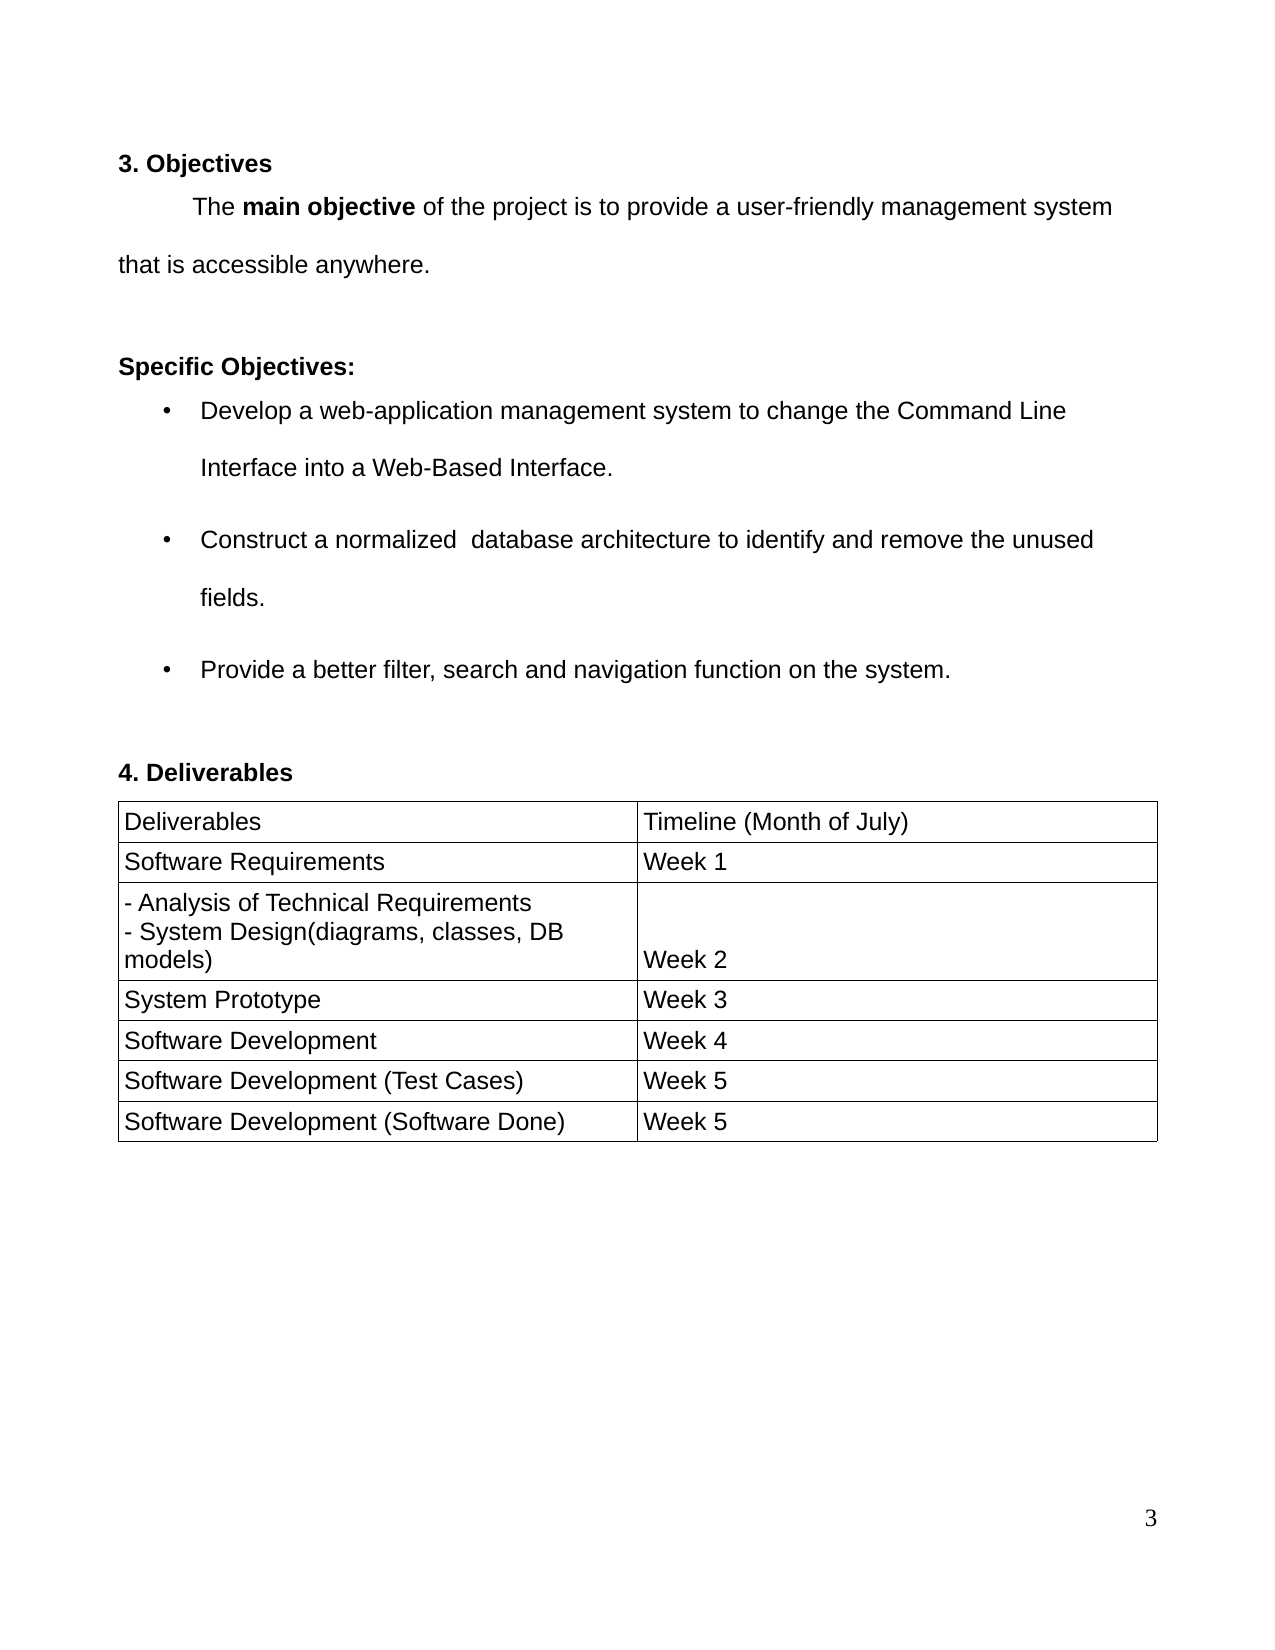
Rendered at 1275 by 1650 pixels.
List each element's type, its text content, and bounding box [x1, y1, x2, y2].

table_cell Week 4 [638, 1021, 1157, 1060]
table_cell Software Requirements [119, 843, 637, 882]
list Provide a better filter, search and navigation function on the system. [163, 655, 1157, 684]
text The main objective of the project is to provide a user-friendly management system that is accessible anywhere. [118, 192, 1157, 278]
table_cell Software Development [119, 1021, 637, 1060]
table_cell Week 3 [638, 981, 1157, 1020]
text Specific Objectives: [118, 322, 1157, 381]
table_cell Software Development (Software Done) [119, 1102, 637, 1141]
table_header Deliverables [119, 802, 637, 842]
table_cell - Analysis of Technical Requirements - System Design(diagrams, classes, DB models) [119, 883, 637, 980]
table_cell Week 2 [638, 883, 1157, 980]
table_cell System Prototype [119, 981, 637, 1020]
list Develop a web-application management system to change the Command Line Interface into a Web-Based Interface. [163, 396, 1157, 482]
table_header Timeline (Month of July) [638, 802, 1157, 842]
table_cell Week 5 [638, 1102, 1157, 1141]
table_cell Software Development (Test Cases) [119, 1061, 637, 1101]
text 4. Deliverables [118, 727, 1157, 787]
list Construct a normalized database architecture to identify and remove the unused fields. [163, 525, 1157, 612]
text 3. Objectives [118, 118, 1157, 177]
table_cell Week 1 [638, 843, 1157, 882]
table_cell Week 5 [638, 1061, 1157, 1101]
